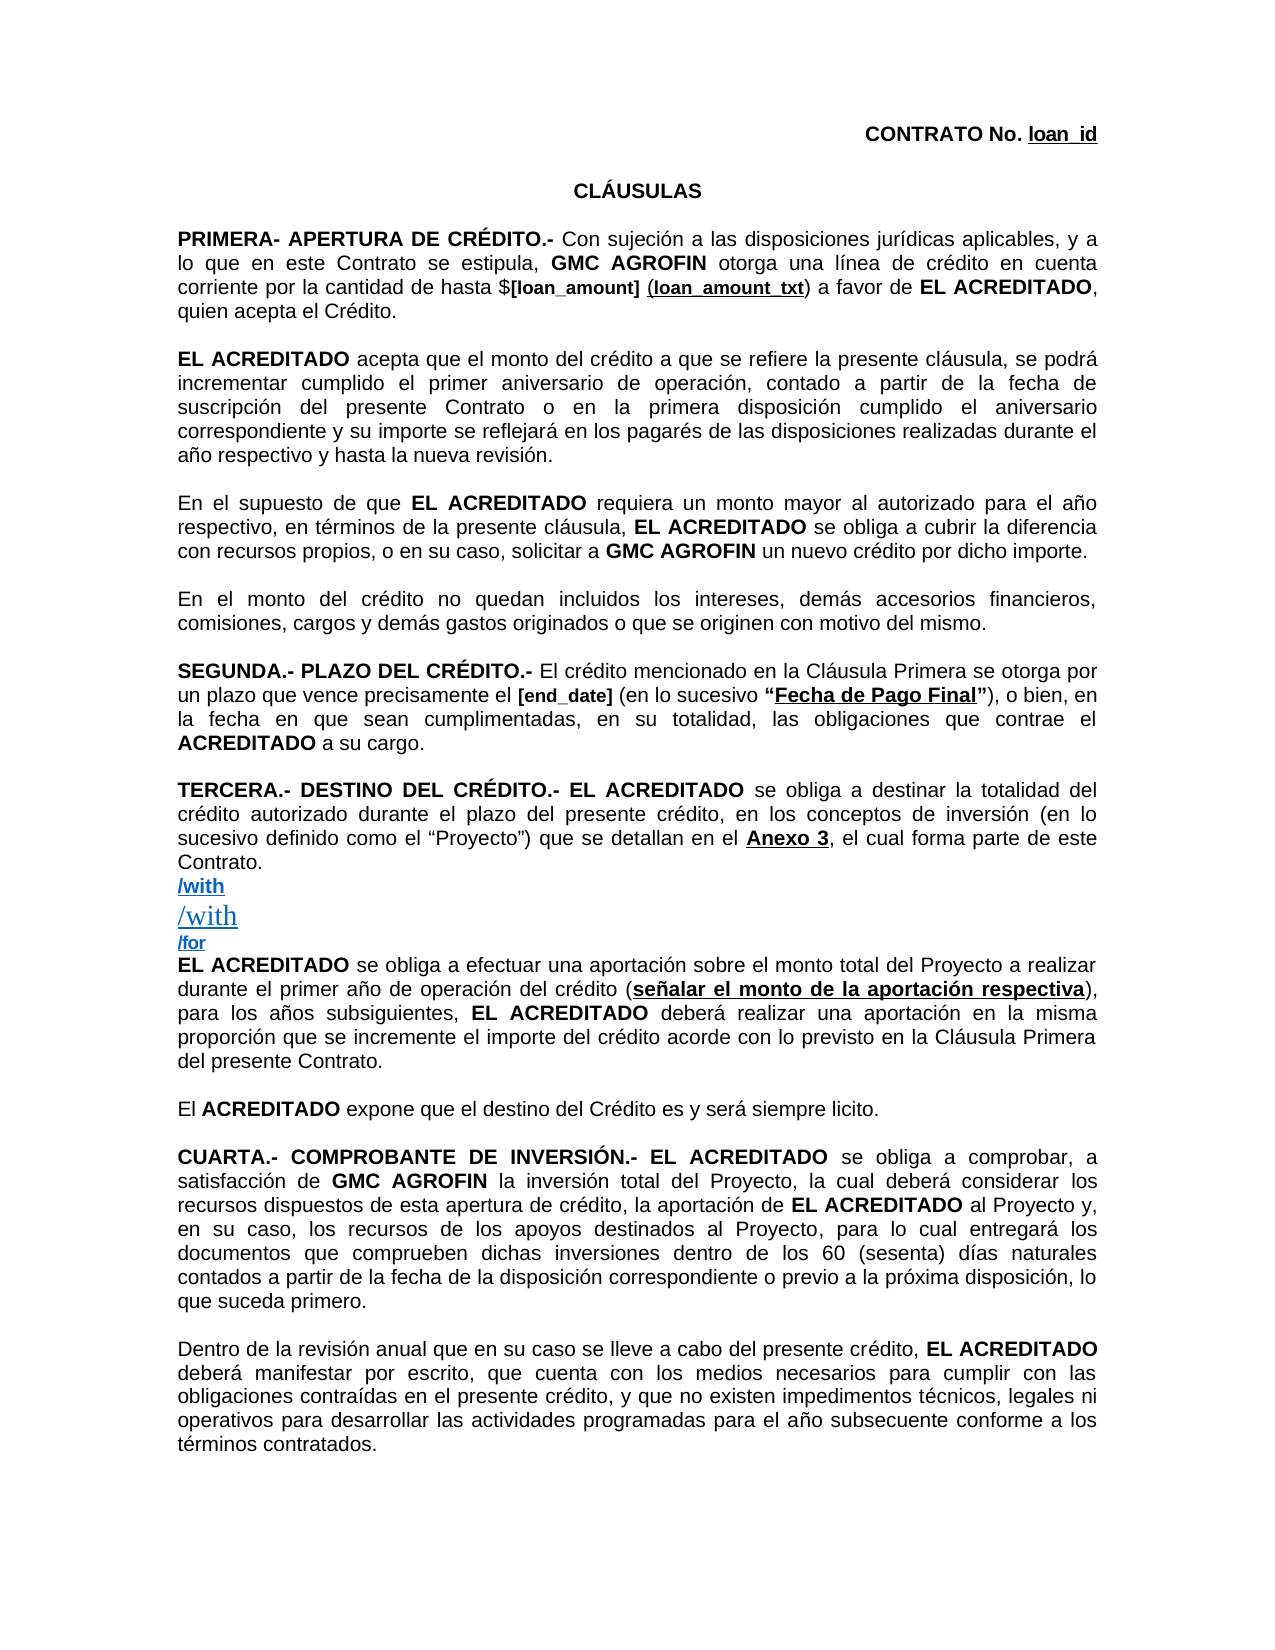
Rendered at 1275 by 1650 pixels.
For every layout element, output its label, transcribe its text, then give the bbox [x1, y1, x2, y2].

text En el supuesto de que EL ACREDITADO requiera un monto mayor al autorizado para el año respectivo, en términos de la presente cláusula, EL ACREDITADO se obliga a cubrir la diferencia con recursos propios, o en su caso, solicitar a GMC AGROFIN un nuevo crédito por dicho importe. [177, 491, 1098, 563]
text CUARTA.- COMPROBANTE DE INVERSIÓN.- EL ACREDITADO se obliga a comprobar, a satisfacción de GMC AGROFIN la inversión total del Proyecto, la cual deberá considerar los recursos dispuestos de esta apertura de crédito, la aportación de EL ACREDITADO al Proyecto y, en su caso, los recursos de los apoyos destinados al Proyecto, para lo cual entregará los documentos que comprueben dichas inversiones dentro de los 60 (sesenta) días naturales contados a partir de la fecha de la disposición correspondiente o previo a la próxima disposición, lo que suceda primero. [177, 1145, 1098, 1312]
text TERCERA.- DESTINO DEL CRÉDITO.- EL ACREDITADO se obliga a destinar la totalidad del crédito autorizado durante el plazo del presente crédito, en los conceptos de inversión (en lo sucesivo definido como el “Proyecto”) que se detallan en el Anexo 3, el cual forma parte de este Contrato. [177, 778, 1098, 874]
text PRIMERA- APERTURA DE CRÉDITO.- Con sujeción a las disposiciones jurídicas aplicables, y a lo que en este Contrato se estipula, GMC AGROFIN otorga una línea de crédito en cuenta corriente por la cantidad de hasta $[loan_amount] (loan_amount_txt) a favor de EL ACREDITADO, quien acepta el Crédito. [177, 227, 1098, 323]
text EL ACREDITADO acepta que el monto del crédito a que se refiere la presente cláusula, se podrá incrementar cumplido el primer aniversario de operación, contado a partir de la fecha de suscripción del presente Contrato o en la primera disposición cumplido el aniversario correspondiente y su importe se reflejará en los pagarés de las disposiciones realizadas durante el año respectivo y hasta la nueva revisión. [177, 347, 1098, 467]
text /with [177, 874, 1098, 898]
text EL ACREDITADO se obliga a efectuar una aportación sobre el monto total del Proyecto a realizar durante el primer año de operación del crédito (señalar el monto de la aportación respectiva), para los años subsiguientes, EL ACREDITADO deberá realizar una aportación en la misma proporción que se incremente el importe del crédito acorde con lo previsto en la Cláusula Primera del presente Contrato. [177, 953, 1098, 1073]
text En el monto del crédito no quedan incluidos los intereses, demás accesorios financieros, comisiones, cargos y demás gastos originados o que se originen con motivo del mismo. [177, 587, 1098, 634]
text /for [177, 932, 1098, 953]
text El ACREDITADO expone que el destino del Crédito es y será siempre licito. [177, 1097, 1098, 1121]
text Dentro de la revisión anual que en su caso se lleve a cabo del presente crédito, EL ACREDITADO deberá manifestar por escrito, que cuenta con los medios necesarios para cumplir con las obligaciones contraídas en el presente crédito, y que no existen impedimentos técnicos, legales ni operativos para desarrollar las actividades programadas para el año subsecuente conforme a los términos contratados. [177, 1336, 1098, 1456]
text SEGUNDA.- PLAZO DEL CRÉDITO.- El crédito mencionado en la Cláusula Primera se otorga por un plazo que vence precisamente el [end_date] (en lo sucesivo “Fecha de Pago Final”), o bien, en la fecha en que sean cumplimentadas, en su totalidad, las obligaciones que contrae el ACREDITADO a su cargo. [177, 658, 1098, 754]
subtitle CLÁUSULAS [177, 179, 1098, 203]
text /with [177, 898, 1098, 932]
